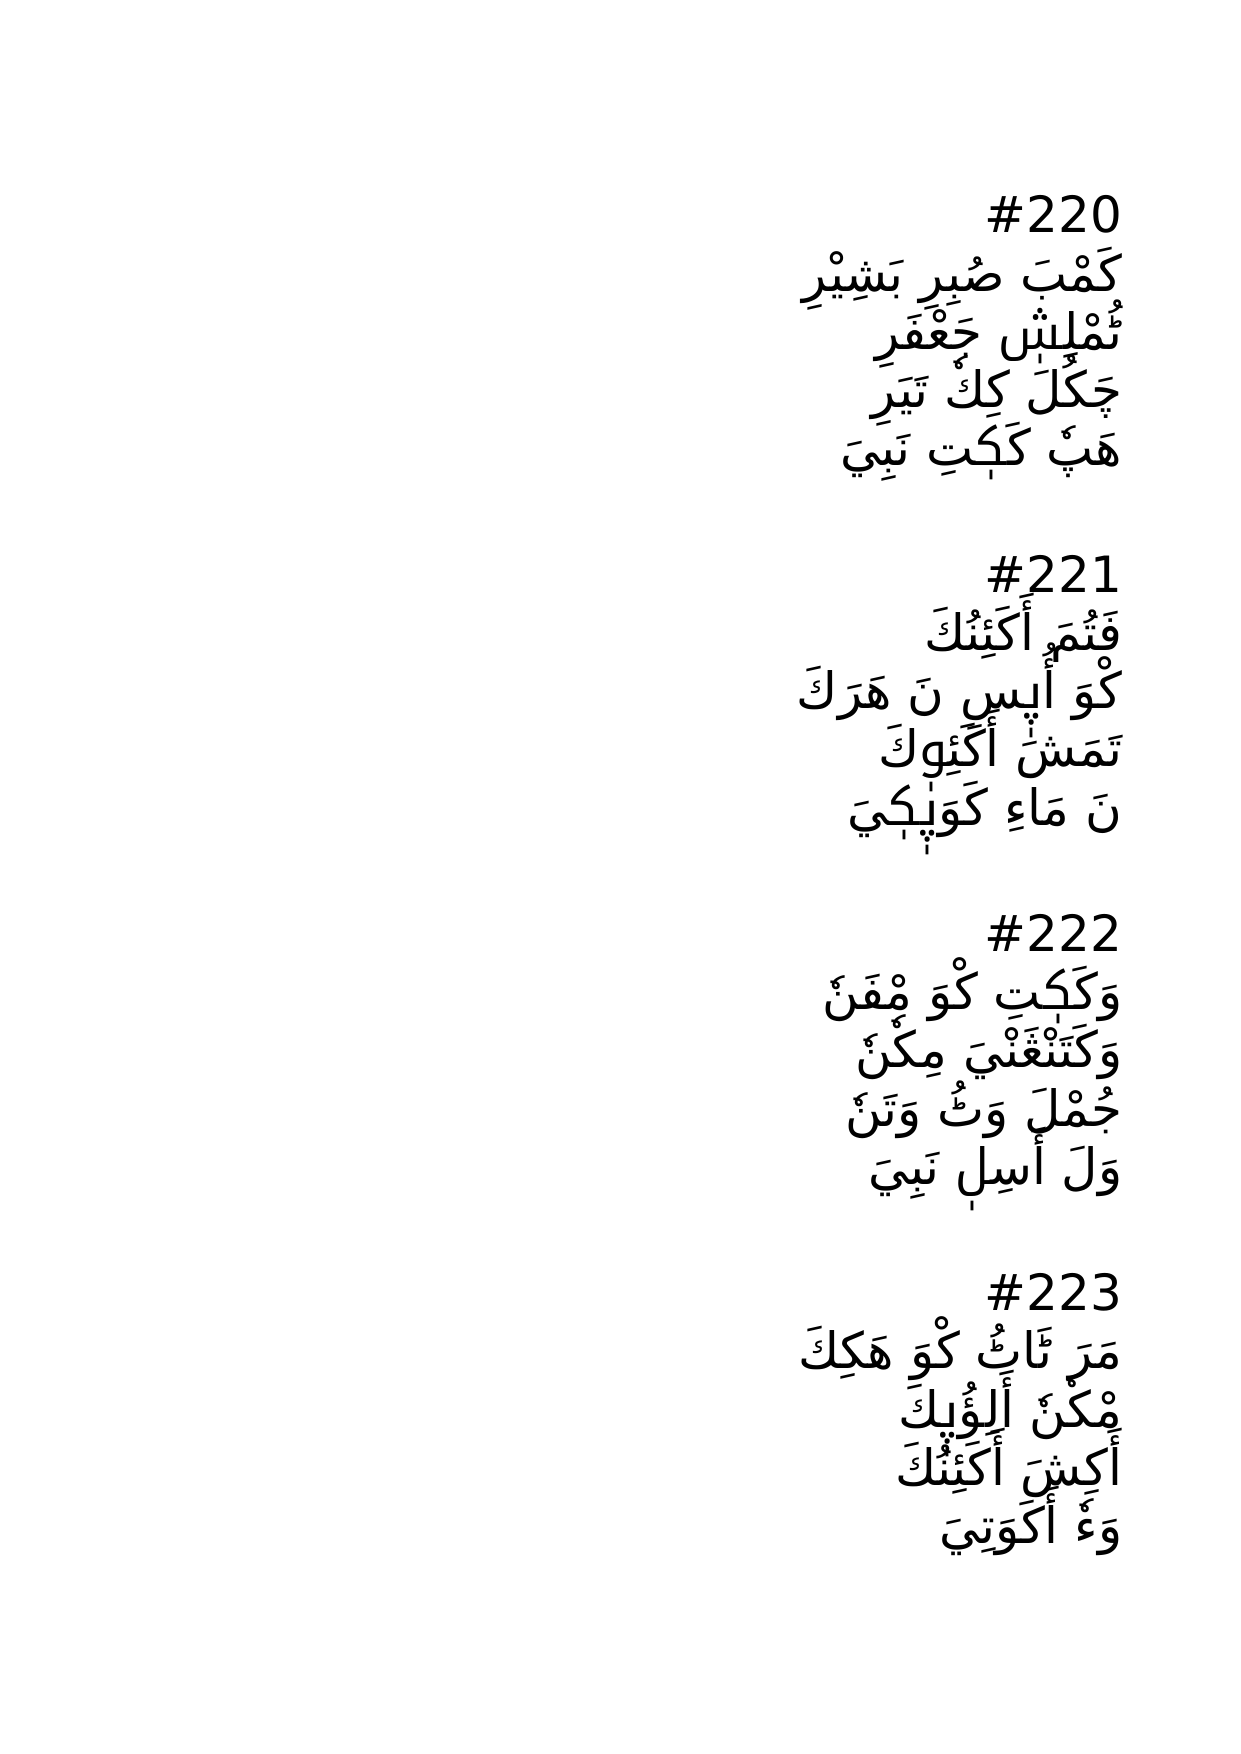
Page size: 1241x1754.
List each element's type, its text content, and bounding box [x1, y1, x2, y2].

text فَتُمَ أَكَئِنُكَ [118, 604, 1122, 662]
text #223 [118, 1264, 1122, 1322]
text وَكَكٖتِ كْوَ مْفَنٗ [118, 963, 1122, 1021]
text مْكٗنٗ أَلِؤُپٖكَ [118, 1381, 1122, 1439]
text #220 [118, 186, 1122, 244]
text كَمْبَ صُبِرِ بَشِيْرِ [118, 244, 1122, 303]
text چَكُلَ كِكٗ تَيَرِ [118, 361, 1122, 419]
text أَكِشَ أَكَئِنُكَ [118, 1439, 1122, 1497]
text جُمْلَ وَٹُ وَتَنٗ [118, 1079, 1122, 1138]
text هَپٗ كَكٖتِ نَبِيَ [118, 419, 1122, 477]
text تَمَشَ أَكَئِوٖكَ [118, 720, 1122, 778]
text كْوَ أُپٖسِ نَ هَرَكَ [118, 662, 1122, 720]
text وَءٗ أَكَوَتِيَ [118, 1497, 1122, 1555]
text نَ مَاءِ كَوَپٖكٖيَ [118, 778, 1122, 837]
text #221 [118, 546, 1122, 604]
text وَلَ أَسِلٖ نَبِيَ [118, 1138, 1122, 1196]
text وَكَتَنْڠَنْيَ مِكٗنٗ [118, 1021, 1122, 1079]
text #222 [118, 905, 1122, 963]
text ٹُمْلِشٖ جَعْفَرِ [118, 303, 1122, 361]
text مَرَ ٹَاٹُ كْوَ هَكِكَ [118, 1322, 1122, 1381]
